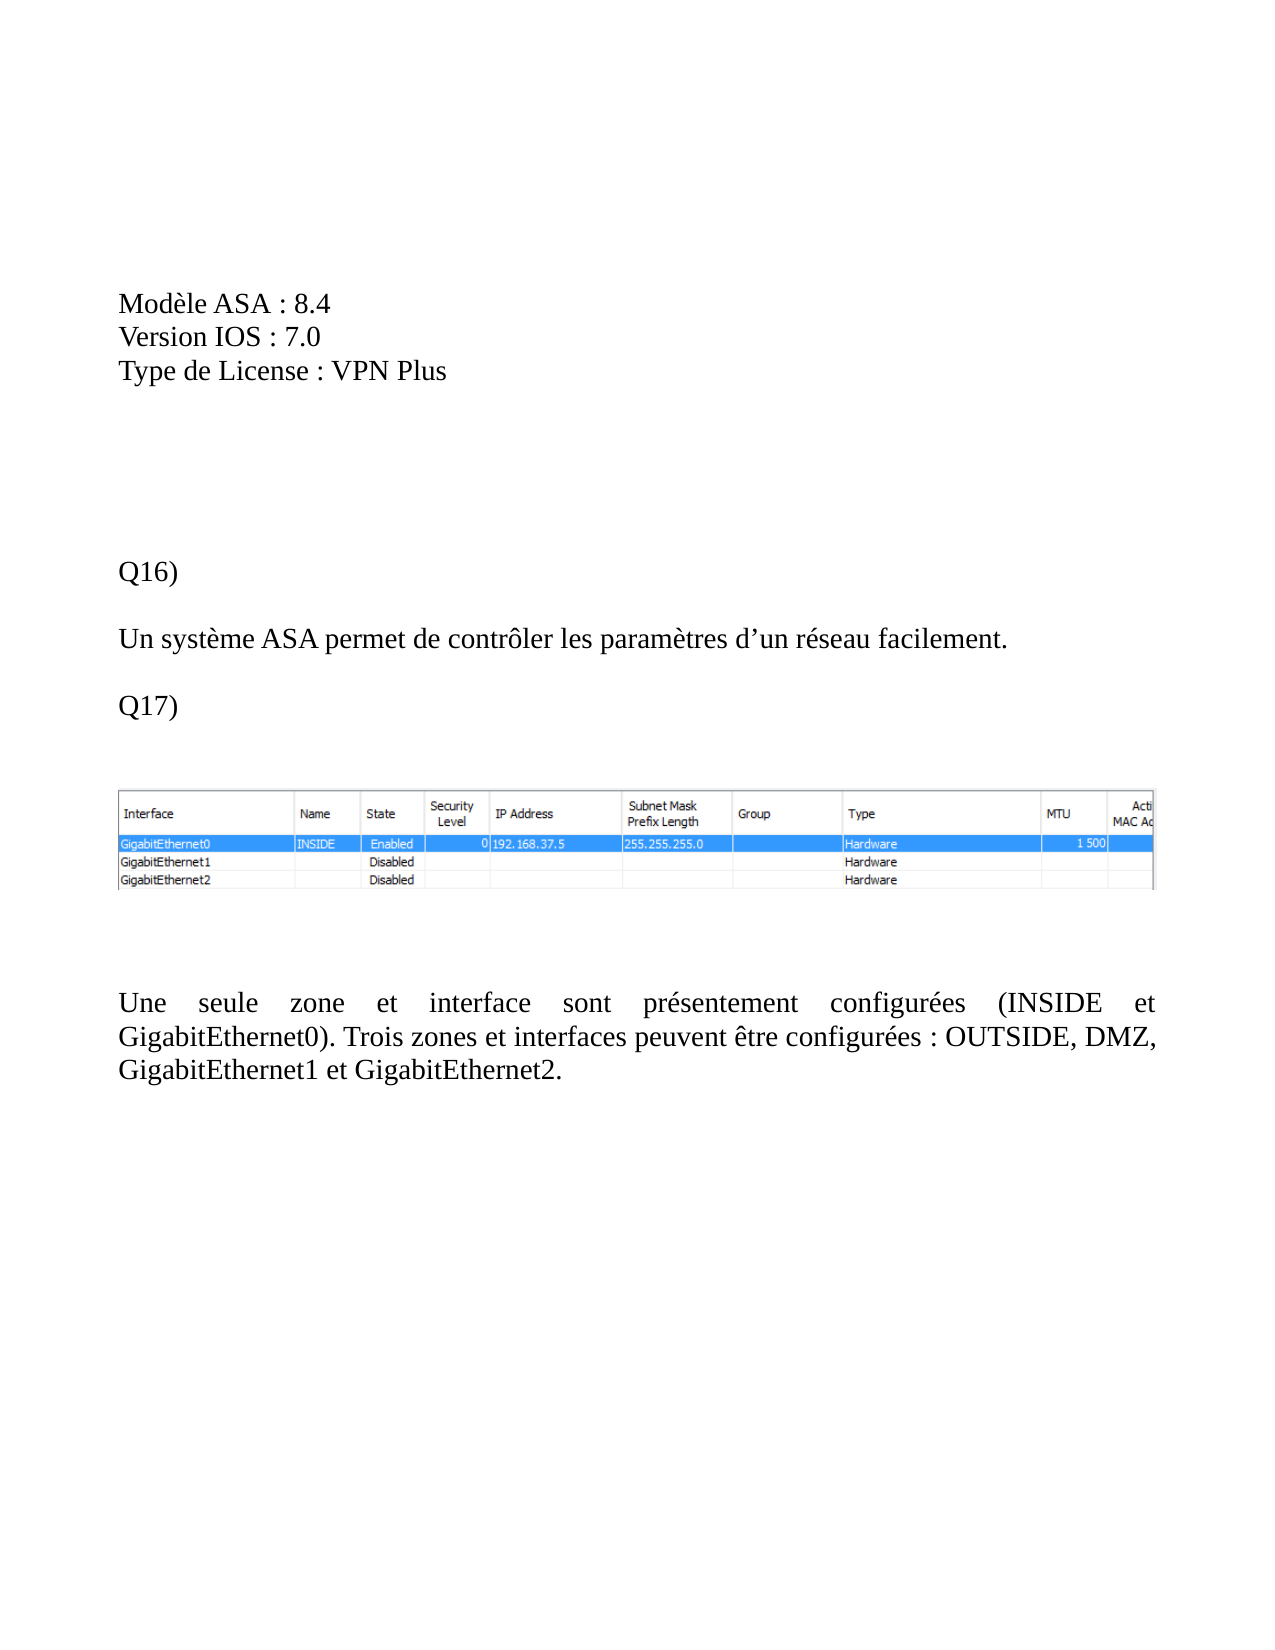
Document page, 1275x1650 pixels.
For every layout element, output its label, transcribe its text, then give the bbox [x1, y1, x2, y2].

text Type de License : VPN Plus [118, 353, 1157, 386]
text Version IOS : 7.0 [118, 319, 1157, 353]
text Q17) [118, 688, 1157, 722]
text Q16) [118, 554, 1157, 588]
text Un système ASA permet de contrôler les paramètres d’un réseau facilement. [118, 621, 1157, 655]
text Une seule zone et interface sont présentement configurées (INSIDE et GigabitEthernet0). Trois zones et interfaces peuvent être configurées : OUTSIDE, DMZ, GigabitEthernet1 et GigabitEthernet2. [118, 985, 1157, 1086]
text Modèle ASA : 8.4 [118, 286, 1157, 319]
